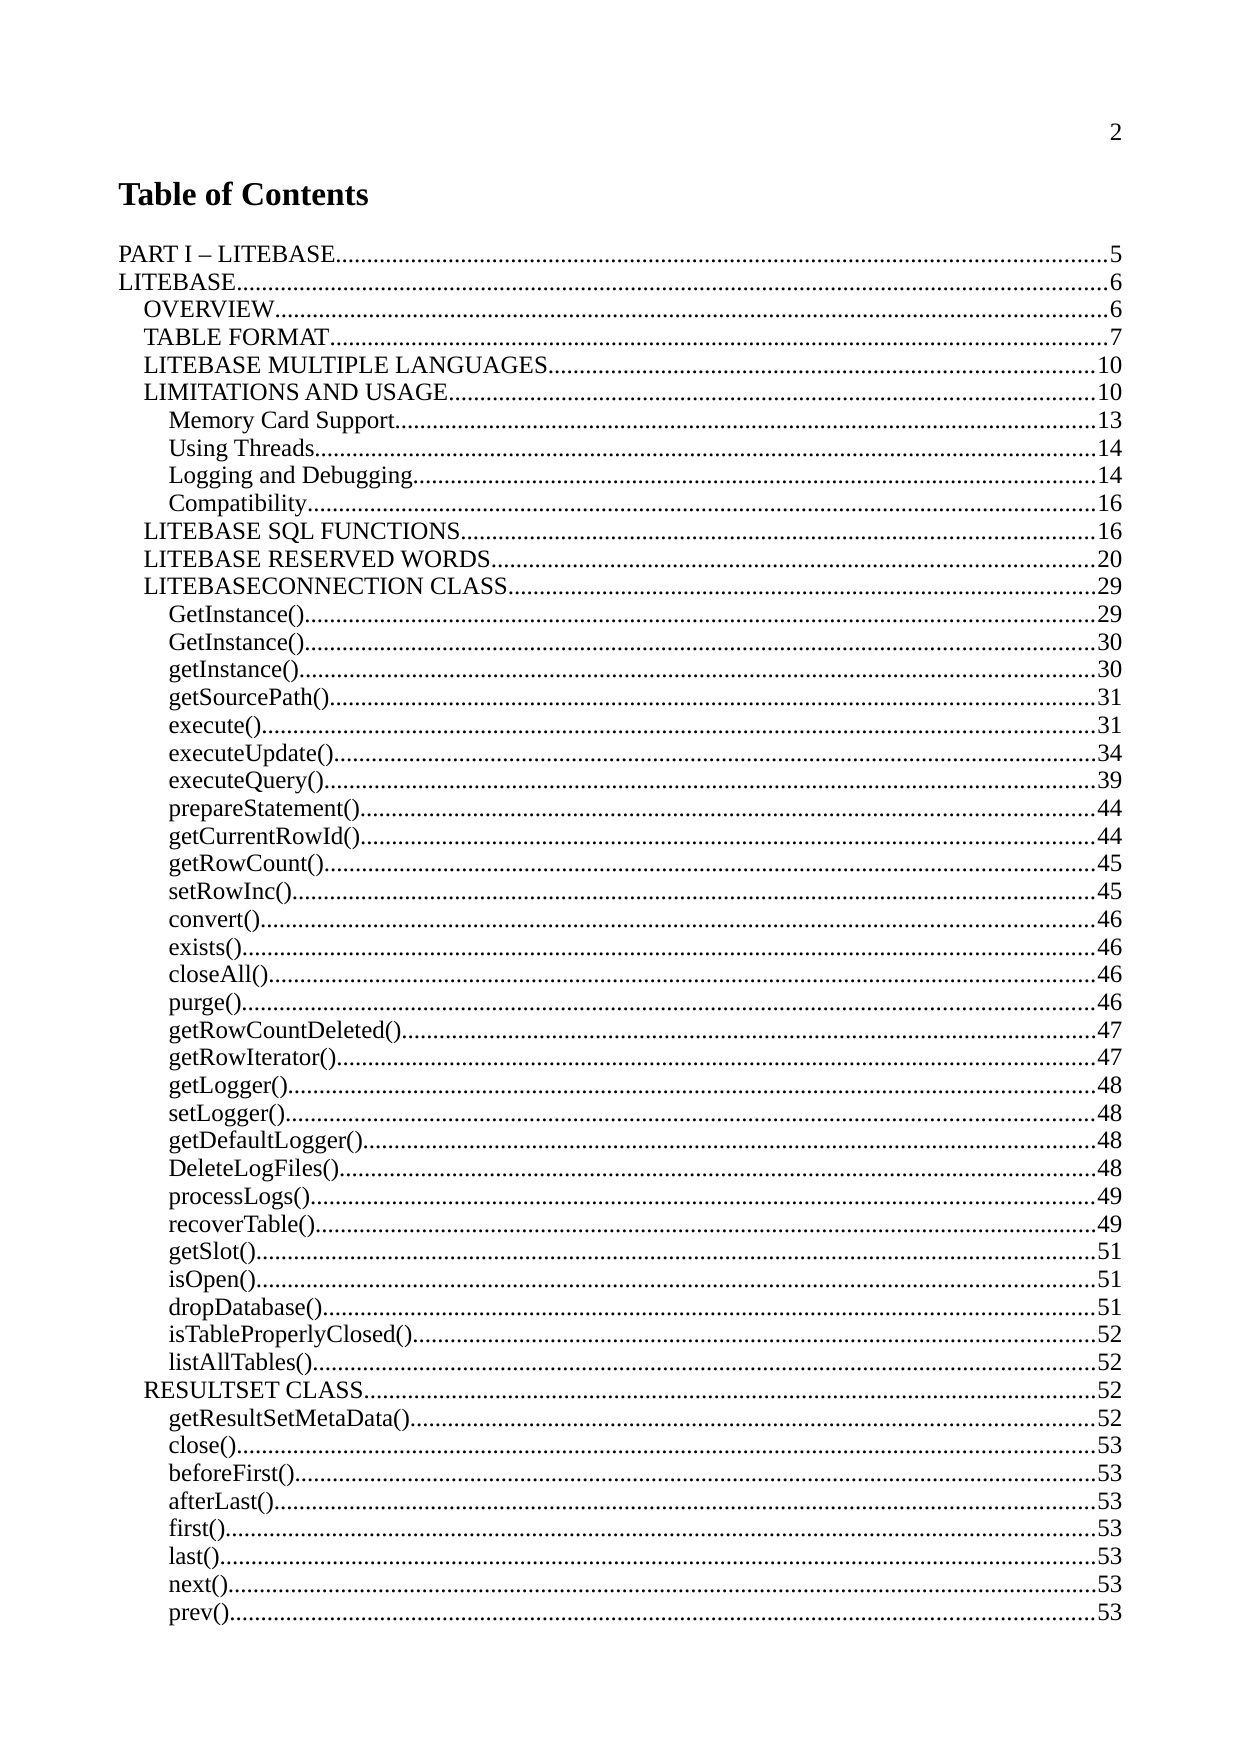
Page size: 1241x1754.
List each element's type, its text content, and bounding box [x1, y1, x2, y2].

text dropDatabase() 51 [168, 1293, 1122, 1321]
text OVERVIEW 6 [143, 295, 1122, 323]
text next() 53 [168, 1570, 1122, 1598]
text setLogger() 48 [168, 1099, 1122, 1127]
text LITEBASE SQL FUNCTIONS 16 [143, 517, 1122, 545]
text DeleteLogFiles() 48 [168, 1154, 1122, 1182]
text close() 53 [168, 1431, 1122, 1459]
text LITEBASE MULTIPLE LANGUAGES 10 [143, 351, 1122, 378]
text GetInstance() 29 [168, 600, 1122, 628]
text first() 53 [168, 1514, 1122, 1542]
text getRowIterator() 47 [168, 1043, 1122, 1071]
text getRowCountDeleted() 47 [168, 1016, 1122, 1043]
text last() 53 [168, 1542, 1122, 1570]
text processLogs() 49 [168, 1182, 1122, 1210]
text closeAll() 46 [168, 960, 1122, 988]
text RESULTSET CLASS 52 [143, 1376, 1122, 1404]
text recoverTable() 49 [168, 1210, 1122, 1237]
text beforeFirst() 53 [168, 1459, 1122, 1487]
text Compatibility 16 [168, 489, 1122, 517]
text getRowCount() 45 [168, 849, 1122, 877]
text Logging and Debugging 14 [168, 462, 1122, 489]
text TABLE FORMAT 7 [143, 323, 1122, 351]
text exists() 46 [168, 933, 1122, 960]
text getLogger() 48 [168, 1071, 1122, 1099]
text LIMITATIONS AND USAGE 10 [143, 378, 1122, 406]
text prev() 53 [168, 1598, 1122, 1625]
text getResultSetMetaData() 52 [168, 1404, 1122, 1431]
text getInstance() 30 [168, 656, 1122, 683]
text Memory Card Support 13 [168, 406, 1122, 434]
text isTableProperlyClosed() 52 [168, 1321, 1122, 1348]
text isOpen() 51 [168, 1265, 1122, 1293]
text execute() 31 [168, 711, 1122, 739]
text getCurrentRowId() 44 [168, 822, 1122, 849]
text Table of Contents [118, 175, 1122, 212]
text listAllTables() 52 [168, 1348, 1122, 1376]
text executeUpdate() 34 [168, 739, 1122, 766]
text prepareStatement() 44 [168, 794, 1122, 822]
text LITEBASE 6 [118, 268, 1122, 295]
text getSourcePath() 31 [168, 683, 1122, 711]
text GetInstance() 30 [168, 628, 1122, 656]
text LITEBASECONNECTION CLASS 29 [143, 572, 1122, 600]
text convert() 46 [168, 905, 1122, 933]
text executeQuery() 39 [168, 766, 1122, 794]
text getSlot() 51 [168, 1237, 1122, 1265]
text PART I – LITEBASE 5 [118, 240, 1122, 268]
text Using Threads 14 [168, 434, 1122, 462]
text afterLast() 53 [168, 1487, 1122, 1514]
text getDefaultLogger() 48 [168, 1127, 1122, 1154]
text LITEBASE RESERVED WORDS 20 [143, 545, 1122, 572]
text purge() 46 [168, 988, 1122, 1016]
text setRowInc() 45 [168, 877, 1122, 905]
